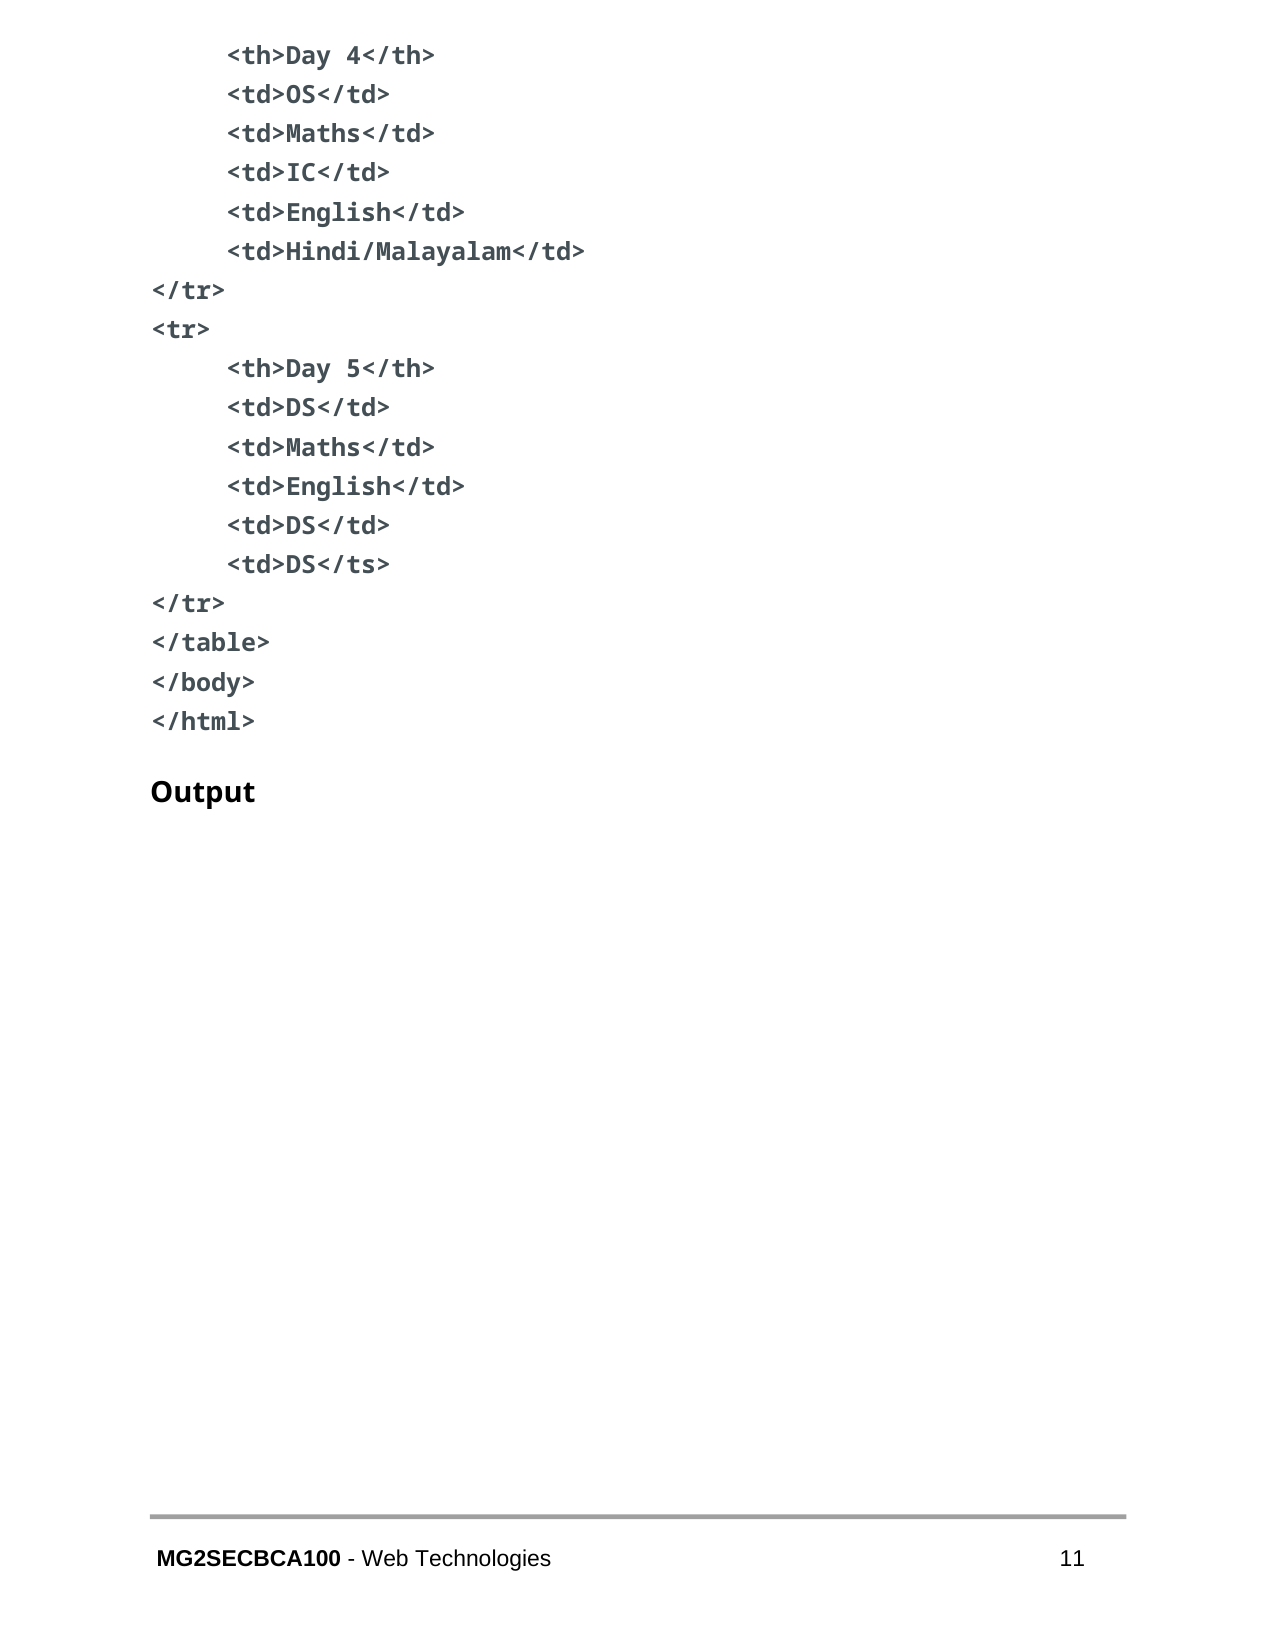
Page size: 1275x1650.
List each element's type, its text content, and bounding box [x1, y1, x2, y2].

table_header <th>Day 4</th> <td>OS</td> <td>Maths</td> <td>IC</td> <td>English</td> <td>Hindi/Malayalam</td> </tr> <tr> <th>Day 5</th> <td>DS</td> <td>Maths</td> <td>English</td> <td>DS</td> <td>DS</ts> </tr> </table> </body> </html> [140, 38, 1110, 771]
text Output [150, 771, 1125, 811]
